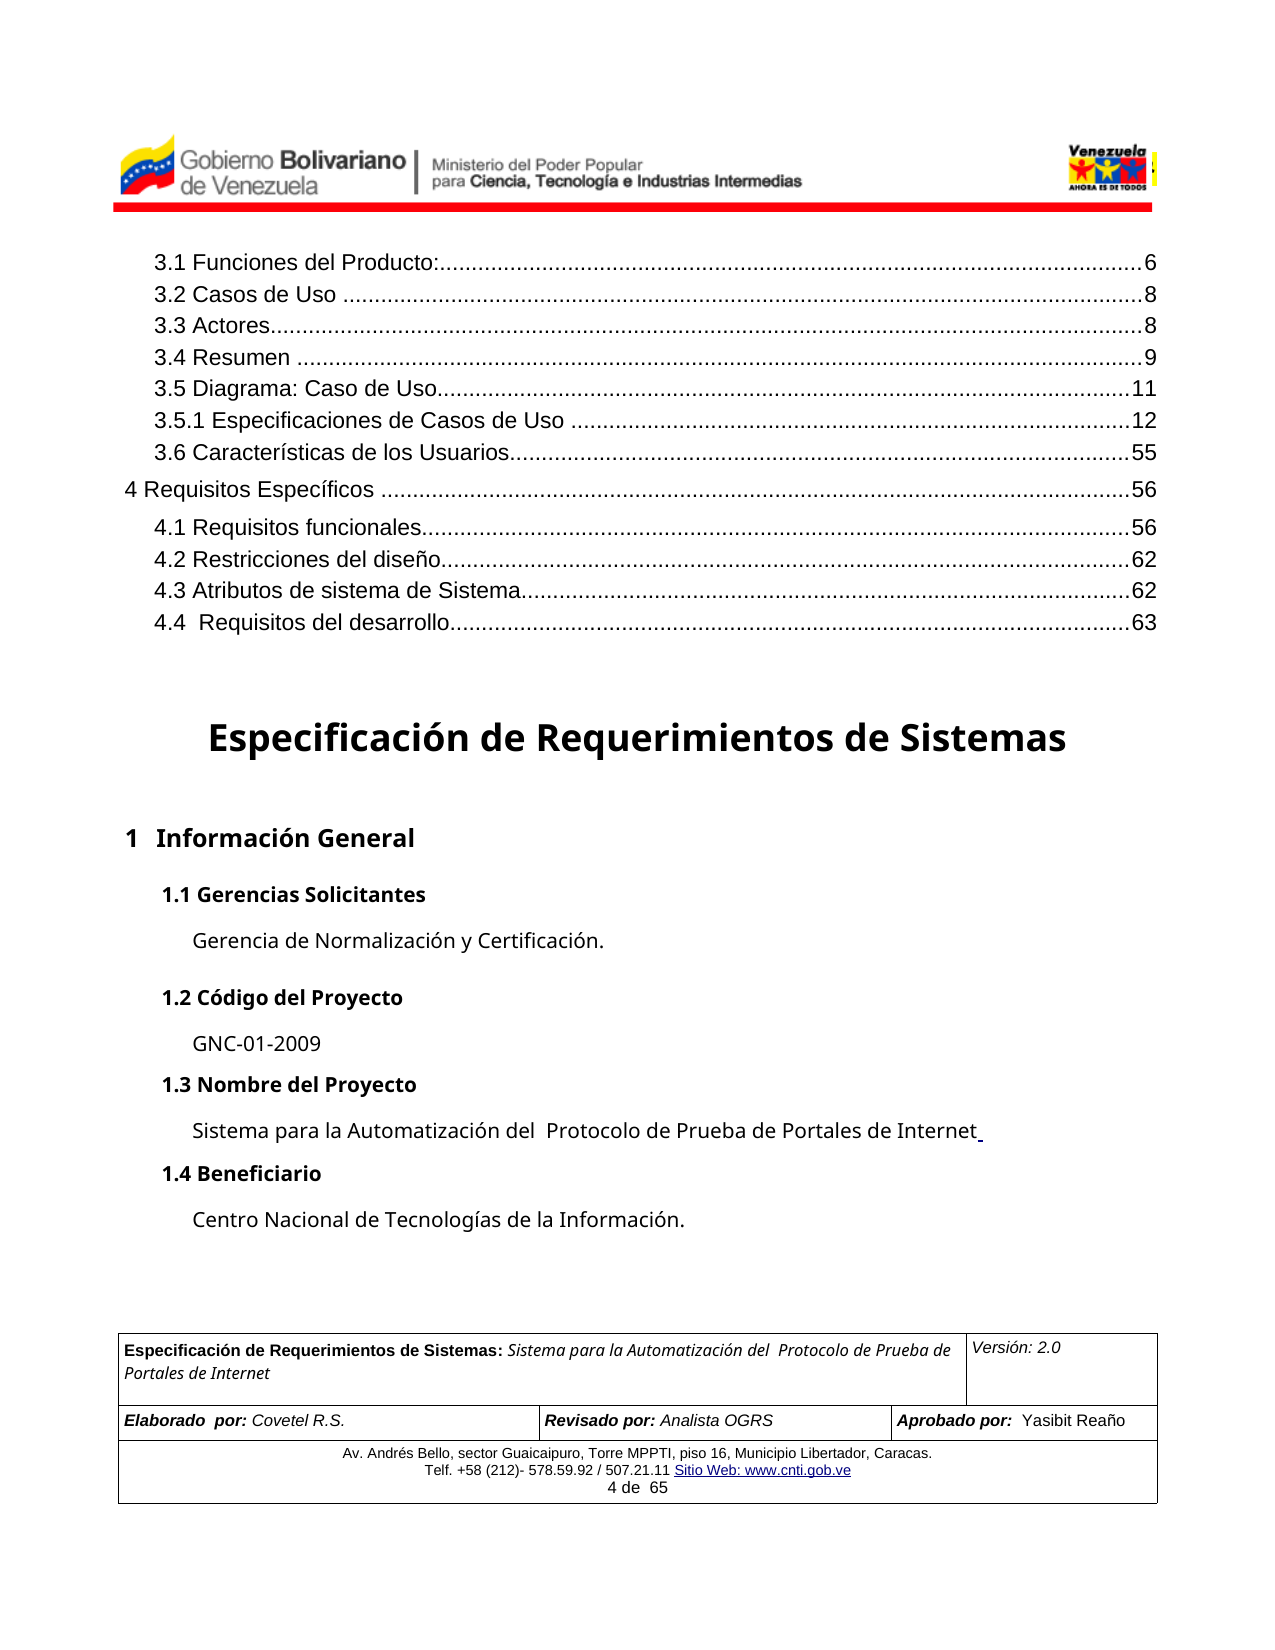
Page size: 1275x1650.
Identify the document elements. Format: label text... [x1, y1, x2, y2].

text Centro Nacional de Tecnologías de la Información. [192, 1205, 1157, 1233]
text 3.2 Casos de Uso 8 [148, 281, 1157, 307]
subtitle Código del Proyecto [156, 983, 1157, 1011]
subtitle Beneficiario [156, 1159, 1157, 1187]
title Especificación de Requerimientos de Sistemas [118, 711, 1157, 762]
subtitle Gerencias Solicitantes [156, 880, 1157, 908]
text 4 Requisitos Específicos 56 [118, 477, 1157, 502]
text GNC-01-2009 [192, 1029, 1157, 1057]
text 3.5.1 Especificaciones de Casos de Uso 12 [148, 408, 1157, 433]
picture [113, 126, 1153, 212]
text 4.1 Requisitos funcionales 56 [148, 515, 1157, 541]
subtitle Información General [118, 821, 1157, 855]
text 3.4 Resumen 9 [148, 344, 1157, 370]
text 4.3 Atributos de sistema de Sistema 62 [148, 578, 1157, 604]
text Gerencia de Normalización y Certificación. [192, 926, 1157, 954]
text 3.3 Actores 8 [148, 313, 1157, 338]
text 3.5 Diagrama: Caso de Uso 11 [148, 376, 1157, 402]
text 3.6 Características de los Usuarios 55 [148, 439, 1157, 465]
text 3.1 Funciones del Producto: 6 [148, 250, 1157, 275]
text Sistema para la Automatización del Protocolo de Prueba de Portales de Internet [192, 1116, 1157, 1144]
text 4.2 Restricciones del diseño 62 [148, 547, 1157, 572]
subtitle Nombre del Proyecto [156, 1070, 1157, 1098]
text 4.4 Requisitos del desarrollo 63 [148, 610, 1157, 635]
